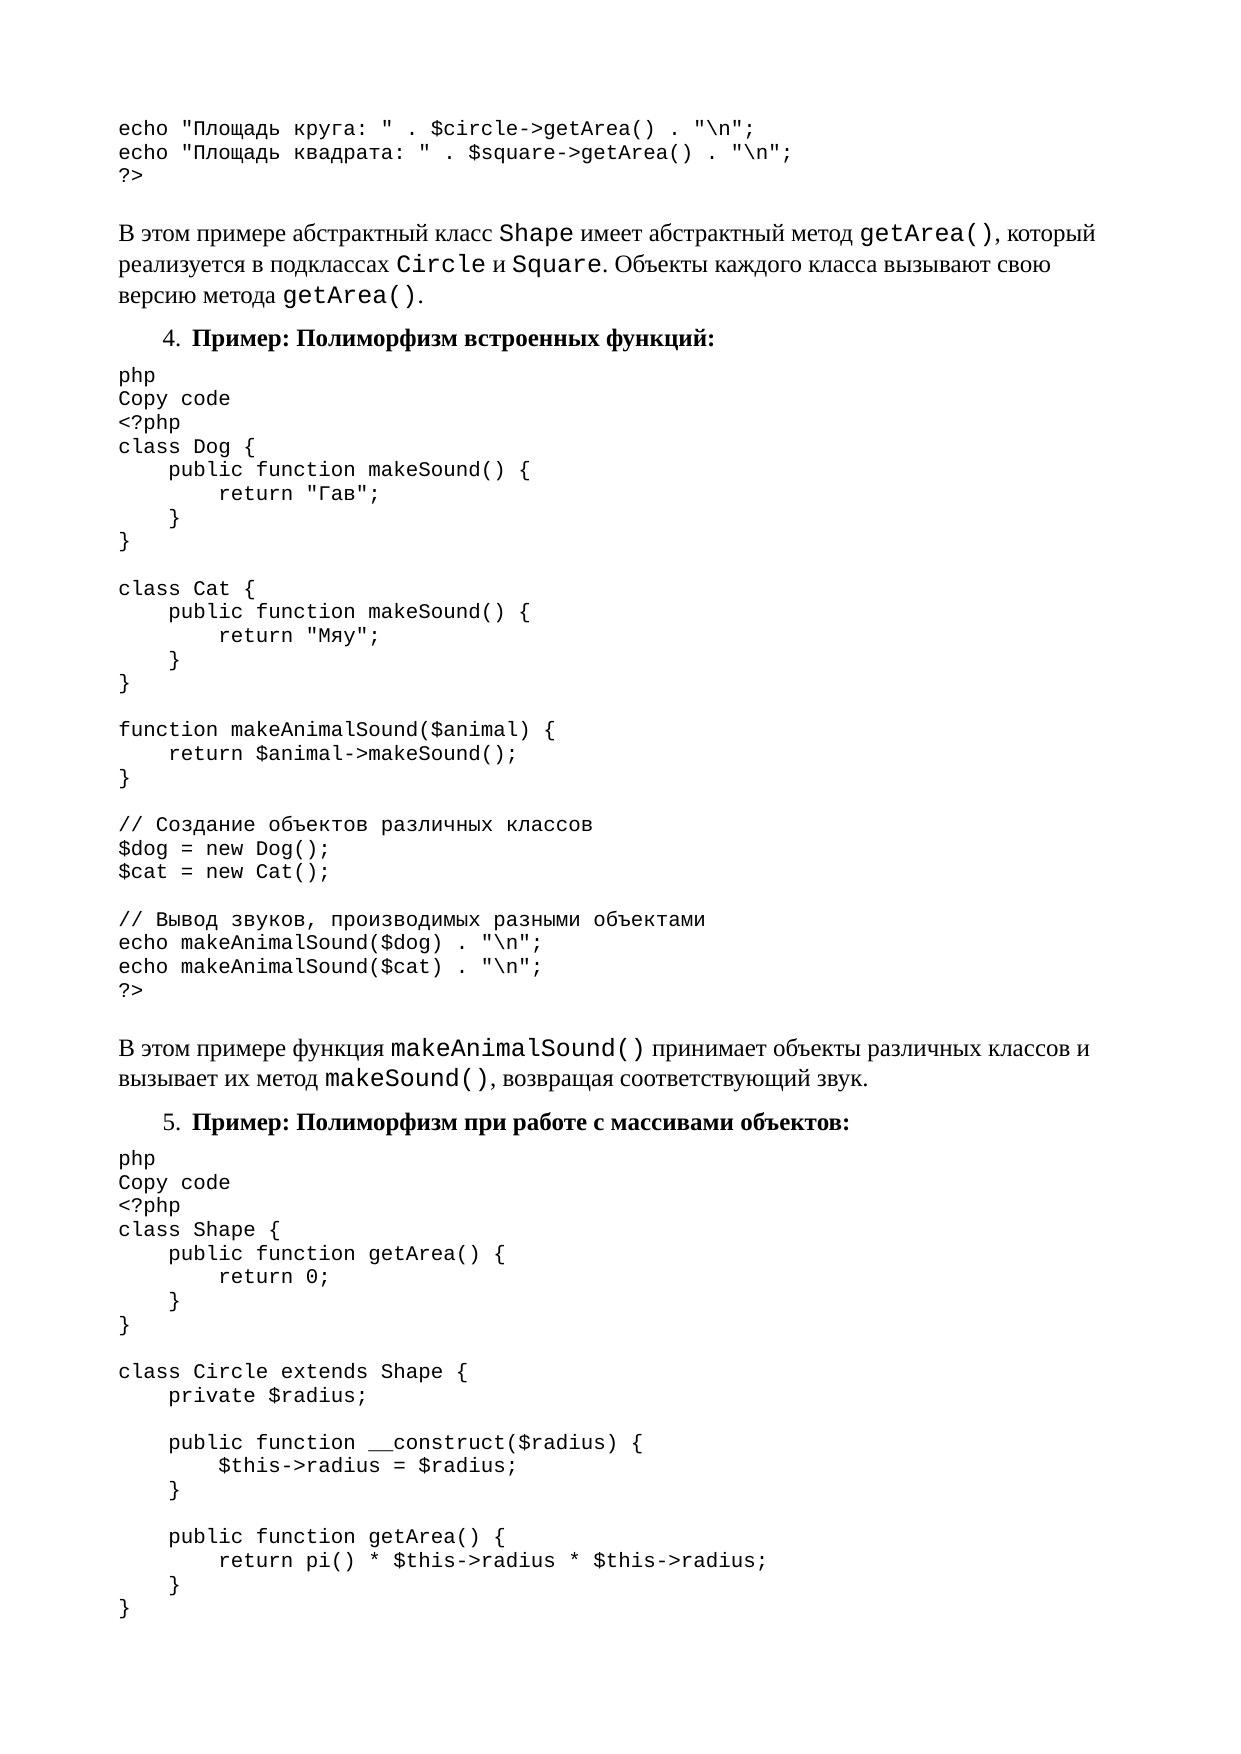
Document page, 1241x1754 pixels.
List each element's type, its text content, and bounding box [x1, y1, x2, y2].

text echo "Площадь круга: " . $circle->getArea() . "\n"; [118, 118, 1122, 142]
text public function __construct($radius) { [118, 1432, 1122, 1456]
text public function makeSound() { [118, 459, 1122, 483]
list Пример: Полиморфизм встроенных функций: [162, 323, 1122, 352]
text } [118, 767, 1122, 790]
text public function getArea() { [118, 1526, 1122, 1550]
text В этом примере абстрактный класс Shape имеет абстрактный метод getArea(), который реализуется в подклассах Circle и Square. Объекты каждого класса вызывают свою версию метода getArea(). [118, 218, 1122, 311]
text public function getArea() { [118, 1243, 1122, 1266]
text private $radius; [118, 1384, 1122, 1408]
text function makeAnimalSound($animal) { [118, 719, 1122, 743]
text <?php [118, 1195, 1122, 1219]
text } [118, 530, 1122, 554]
text return "Гав"; [118, 483, 1122, 507]
text return pi() * $this->radius * $this->radius; [118, 1550, 1122, 1574]
text В этом примере функция makeAnimalSound() принимает объекты различных классов и вызывает их метод makeSound(), возвращая соответствующий звук. [118, 1033, 1122, 1094]
text } [118, 1290, 1122, 1314]
text } [118, 1574, 1122, 1597]
text } [118, 648, 1122, 672]
text class Shape { [118, 1219, 1122, 1243]
text Copy code [118, 388, 1122, 412]
text $cat = new Cat(); [118, 861, 1122, 885]
text ?> [118, 165, 1122, 189]
text echo makeAnimalSound($cat) . "\n"; [118, 956, 1122, 979]
text echo "Площадь квадрата: " . $square->getArea() . "\n"; [118, 142, 1122, 165]
text php [118, 365, 1122, 388]
text Copy code [118, 1172, 1122, 1195]
text php [118, 1148, 1122, 1172]
text } [118, 1479, 1122, 1503]
text class Circle extends Shape { [118, 1361, 1122, 1384]
text <?php [118, 412, 1122, 436]
list Пример: Полиморфизм при работе с массивами объектов: [162, 1107, 1122, 1136]
text ?> [118, 979, 1122, 1003]
text class Dog { [118, 436, 1122, 459]
text } [118, 1597, 1122, 1621]
text } [118, 672, 1122, 696]
text public function makeSound() { [118, 601, 1122, 625]
text } [118, 507, 1122, 530]
text } [118, 1314, 1122, 1337]
text // Вывод звуков, производимых разными объектами [118, 909, 1122, 932]
text $dog = new Dog(); [118, 838, 1122, 861]
text return $animal->makeSound(); [118, 743, 1122, 767]
text $this->radius = $radius; [118, 1456, 1122, 1479]
text return 0; [118, 1266, 1122, 1290]
text // Создание объектов различных классов [118, 814, 1122, 838]
text class Cat { [118, 578, 1122, 601]
text echo makeAnimalSound($dog) . "\n"; [118, 932, 1122, 956]
text return "Мяу"; [118, 625, 1122, 648]
